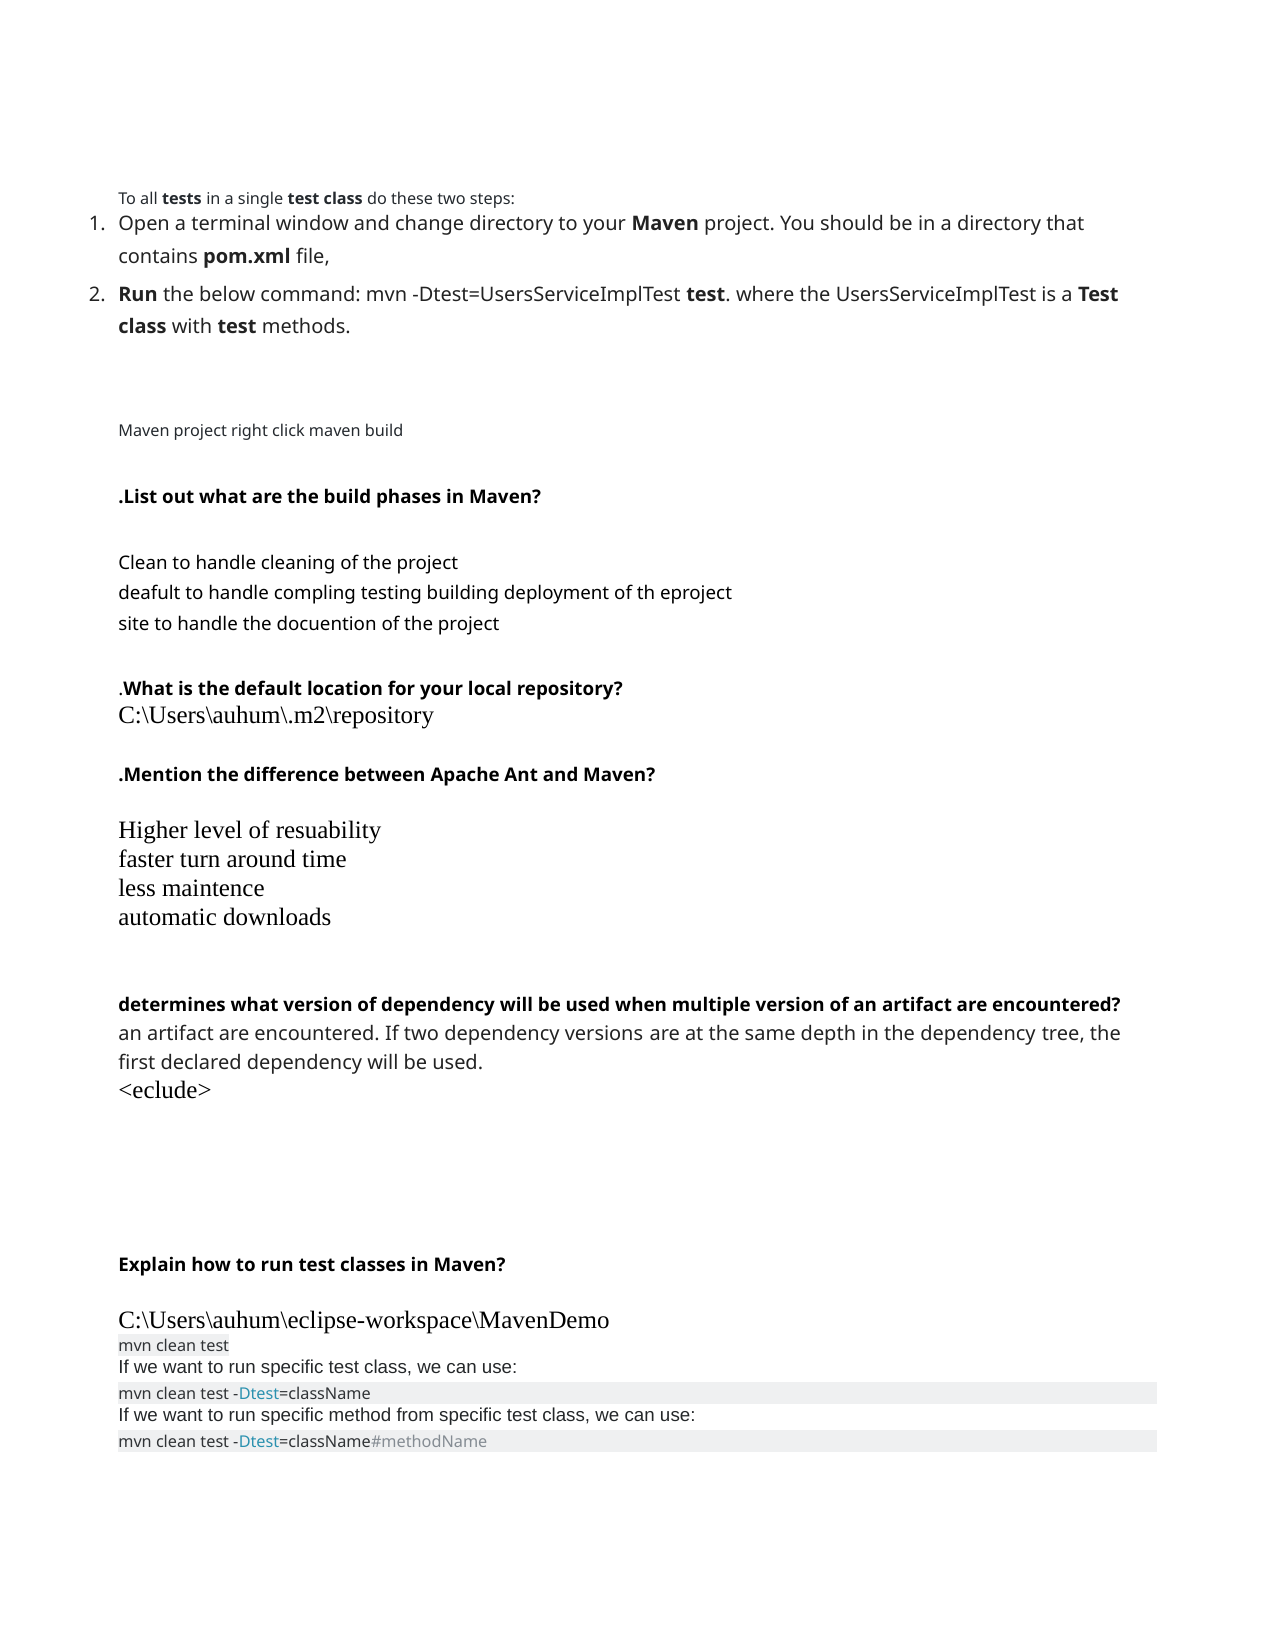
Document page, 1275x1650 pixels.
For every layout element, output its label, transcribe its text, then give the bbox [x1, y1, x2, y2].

list Run the below command: mvn -Dtest=UsersServiceImplTest test. where the UsersServiceImplTest is a Test class with test methods. [118, 280, 1157, 340]
text less maintence [118, 873, 1157, 902]
text If we want to run specific method from specific test class, we can use: [118, 1404, 1157, 1426]
text C:\Users\auhum\eclipse-workspace\MavenDemo [118, 1305, 1157, 1334]
text If we want to run specific test class, we can use: [118, 1356, 1157, 1378]
text mvn clean test -Dtest=className [118, 1382, 1157, 1404]
text mvn clean test -Dtest=className#methodName [118, 1430, 1157, 1452]
text <eclude> [118, 1075, 1157, 1104]
list Open a terminal window and change directory to your Maven project. You should be in a directory that contains pom.xml file, [118, 209, 1157, 269]
text Maven project right click maven build [118, 419, 1157, 441]
text mvn clean test [118, 1334, 1157, 1356]
text .What is the default location for your local repository? [118, 672, 1157, 700]
text faster turn around time [118, 844, 1157, 873]
text an artifact are encountered. If two dependency versions are at the same depth in the dependency tree, the first declared dependency will be used. [118, 1017, 1157, 1075]
text deafult to handle compling testing building deployment of th eproject [118, 580, 1157, 605]
text automatic downloads [118, 902, 1157, 930]
text .List out what are the build phases in Maven? [118, 480, 1157, 509]
text Clean to handle cleaning of the project [118, 549, 1157, 574]
text Explain how to run test classes in Maven? [118, 1248, 1157, 1276]
text site to handle the docuention of the project [118, 610, 1157, 636]
text .Mention the diﬀerence between Apache Ant and Maven? [118, 758, 1157, 787]
text C:\Users\auhum\.m2\repository [118, 700, 1157, 729]
text To all tests in a single test class do these two steps: [118, 187, 1157, 209]
text determines what version of dependency will be used when multiple version of an artifact are encountered? [118, 988, 1157, 1017]
text Higher level of resuability [118, 815, 1157, 844]
